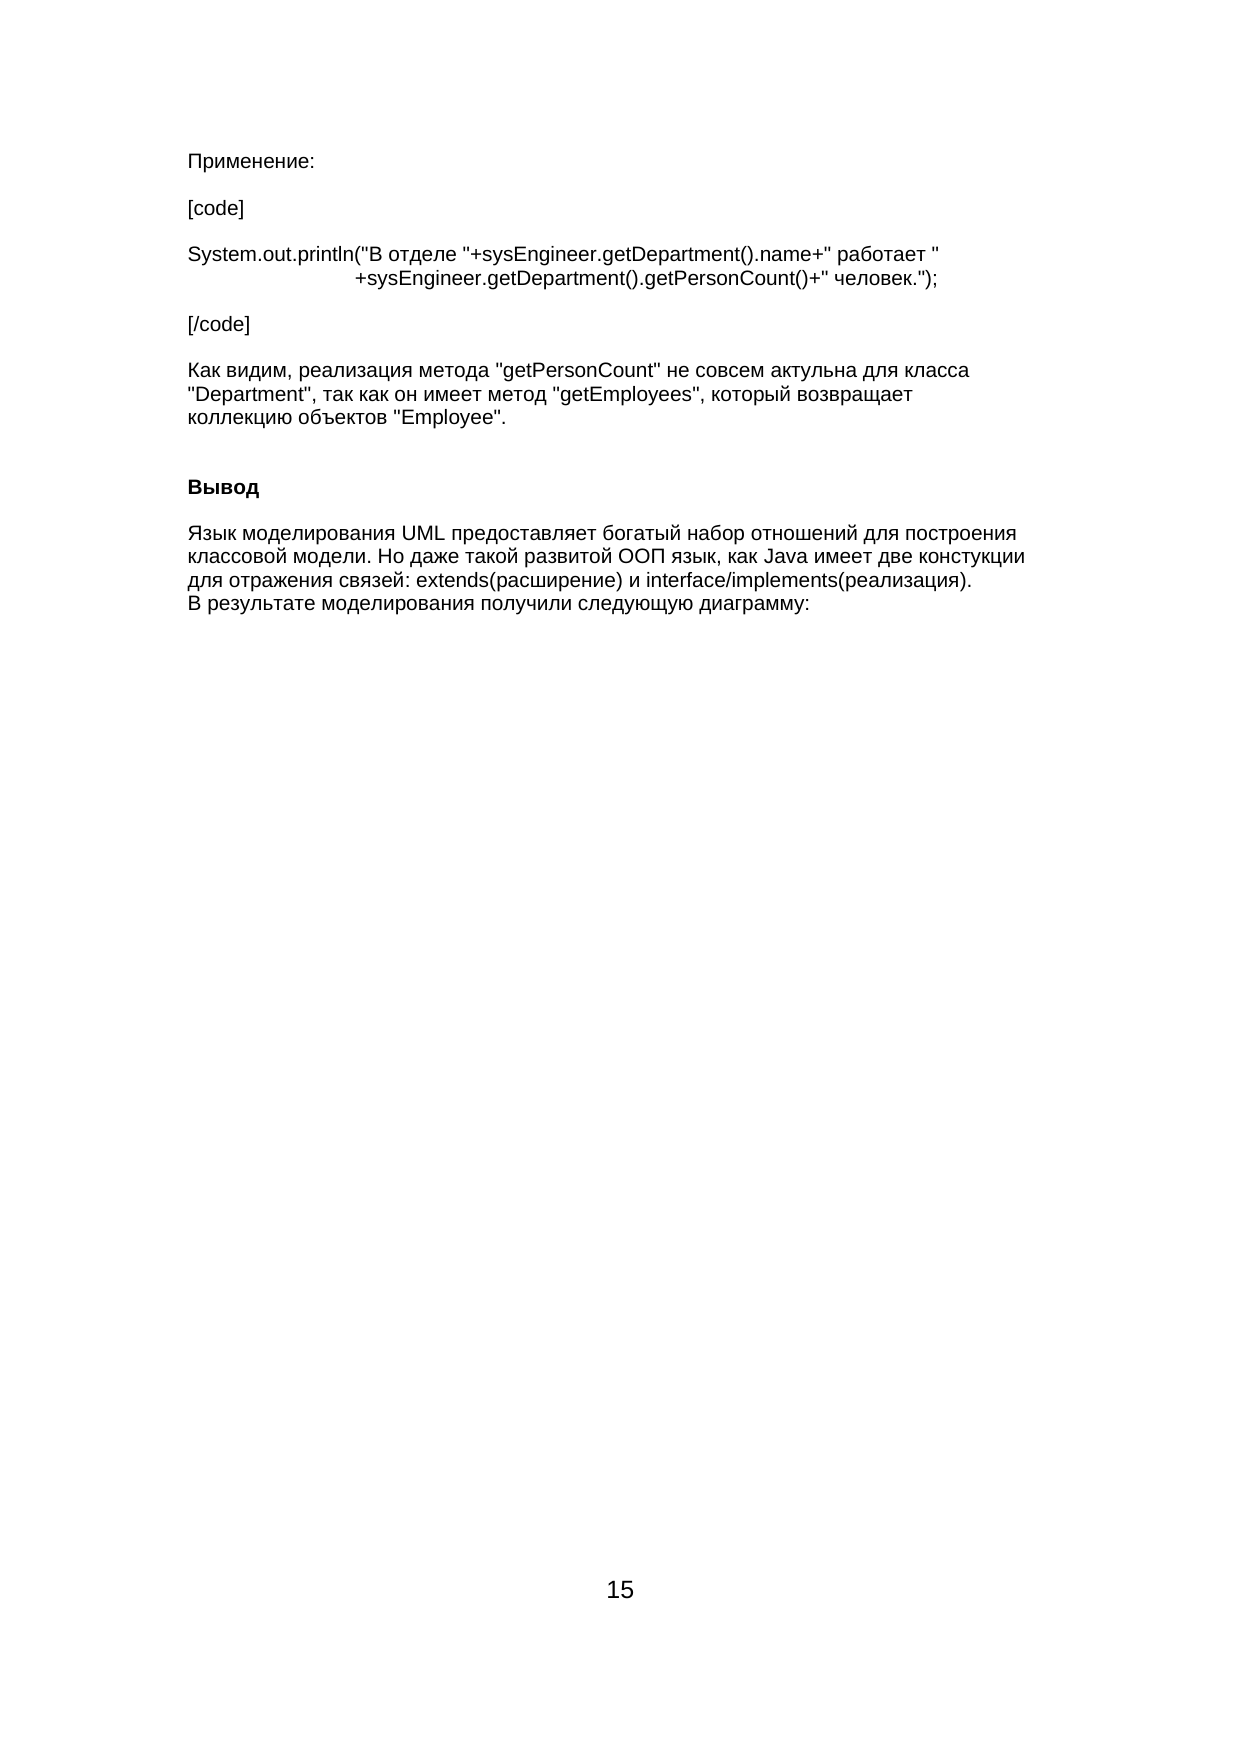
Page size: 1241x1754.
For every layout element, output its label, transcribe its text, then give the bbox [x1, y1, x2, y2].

text Язык моделирования UML предоставляет богатый набор отношений для построения классовой модели. Но даже такой развитой ООП язык, как Java имеет две констукции для отражения связей: extends(расширение) и interface/implements(реализация). [187, 522, 1053, 591]
text Вывод [187, 475, 1053, 498]
text +sysEngineer.getDepartment().getPersonCount()+" человек."); [187, 266, 1053, 289]
text коллекцию объектов "Employee". [187, 406, 1053, 429]
text [/code] [187, 313, 1053, 336]
text System.out.println("В отделе "+sysEngineer.getDepartment().name+" работает " [187, 243, 1053, 266]
text Применение: [187, 150, 1053, 173]
text Как видим, реализация метода "getPersonCount" не совсем актульна для класса "Department", так как он имеет метод "getEmployees", который возвращает [187, 359, 1053, 406]
text [code] [187, 196, 1053, 220]
text В результате моделирования получили следующую диаграмму: [187, 591, 1053, 614]
